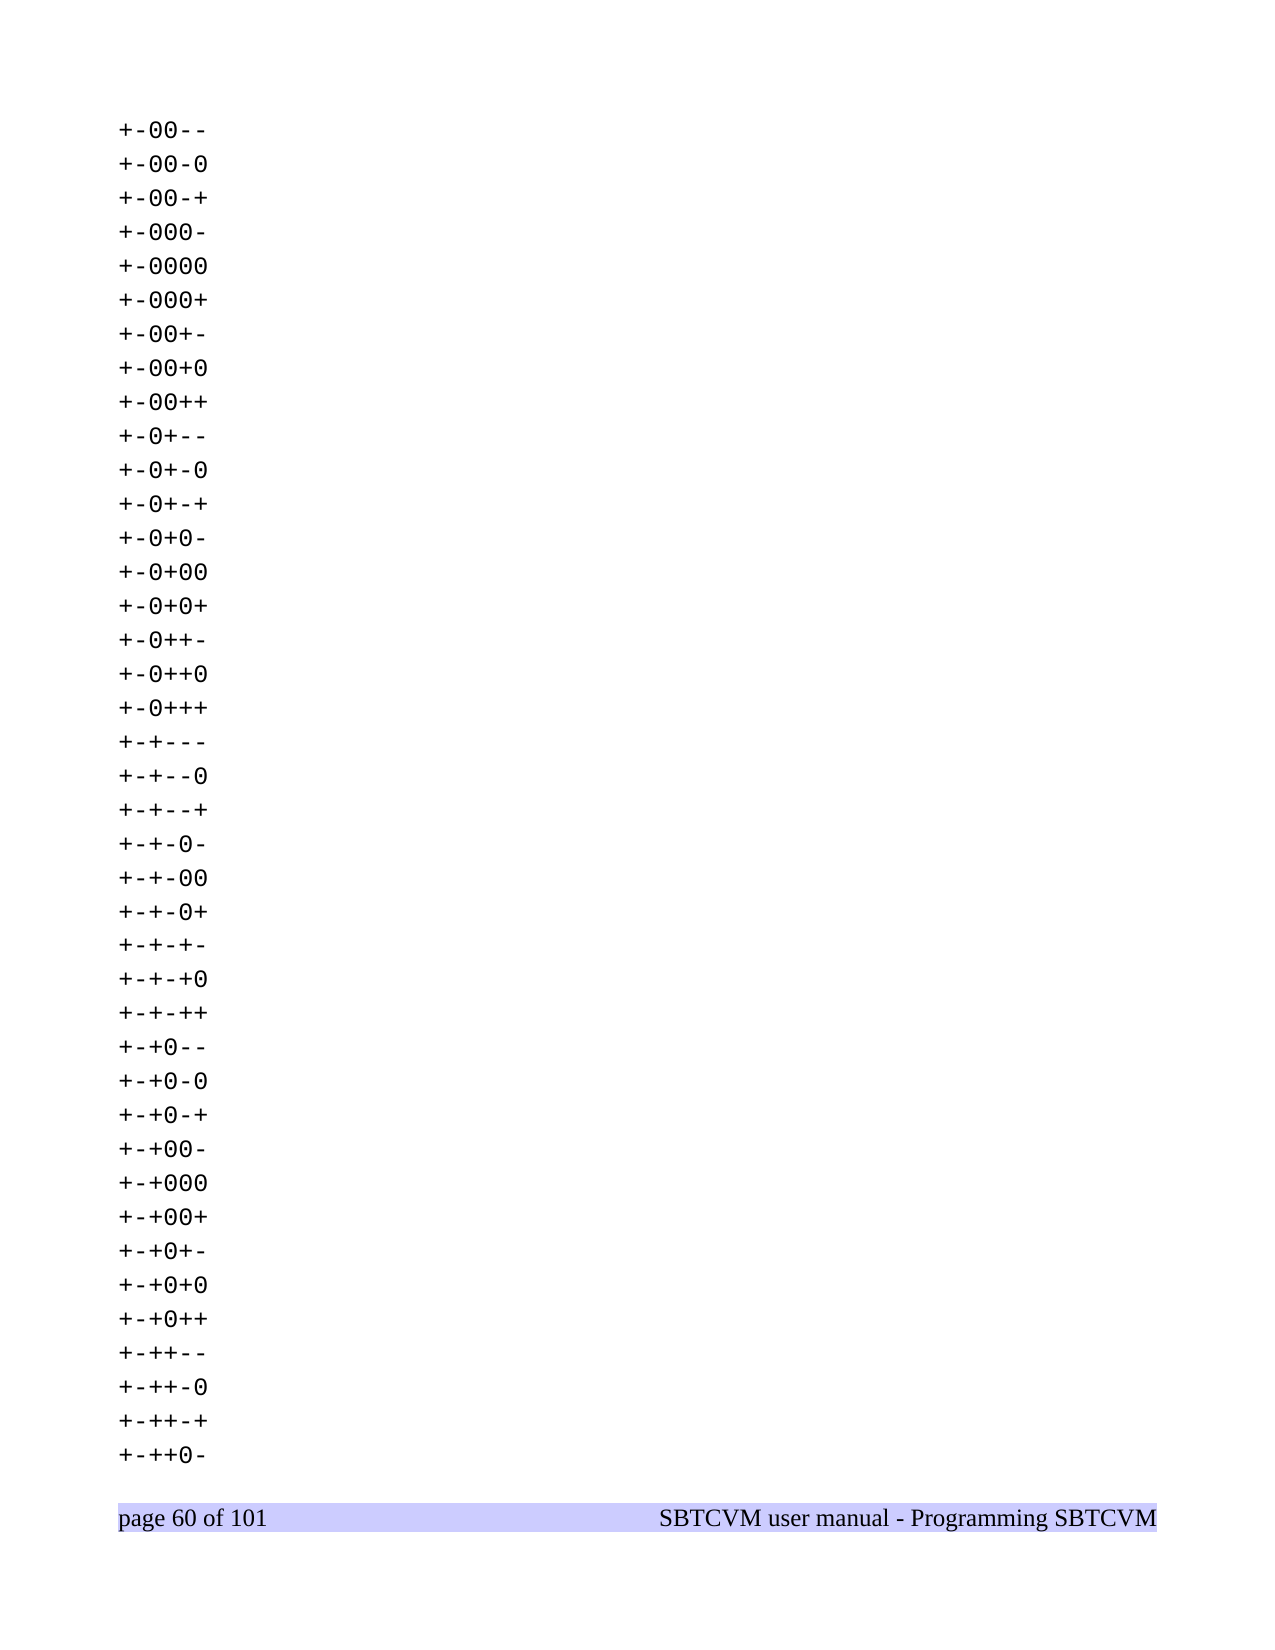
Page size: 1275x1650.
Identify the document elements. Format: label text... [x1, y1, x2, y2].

text +-00-- +-00-0 +-00-+ +-000- +-0000 +-000+ +-00+- +-00+0 +-00++ +-0+-- +-0+-0 +-0+-+ +-0+0- +-0+00 +-0+0+ +-0++- +-0++0 +-0+++ +-+--- +-+--0 +-+--+ +-+-0- +-+-00 +-+-0+ +-+-+- +-+-+0 +-+-++ +-+0-- +-+0-0 +-+0-+ +-+00- +-+000 +-+00+ +-+0+- +-+0+0 +-+0++ +-++-- +-++-0 +-++-+ +-++0- [118, 118, 1157, 1471]
